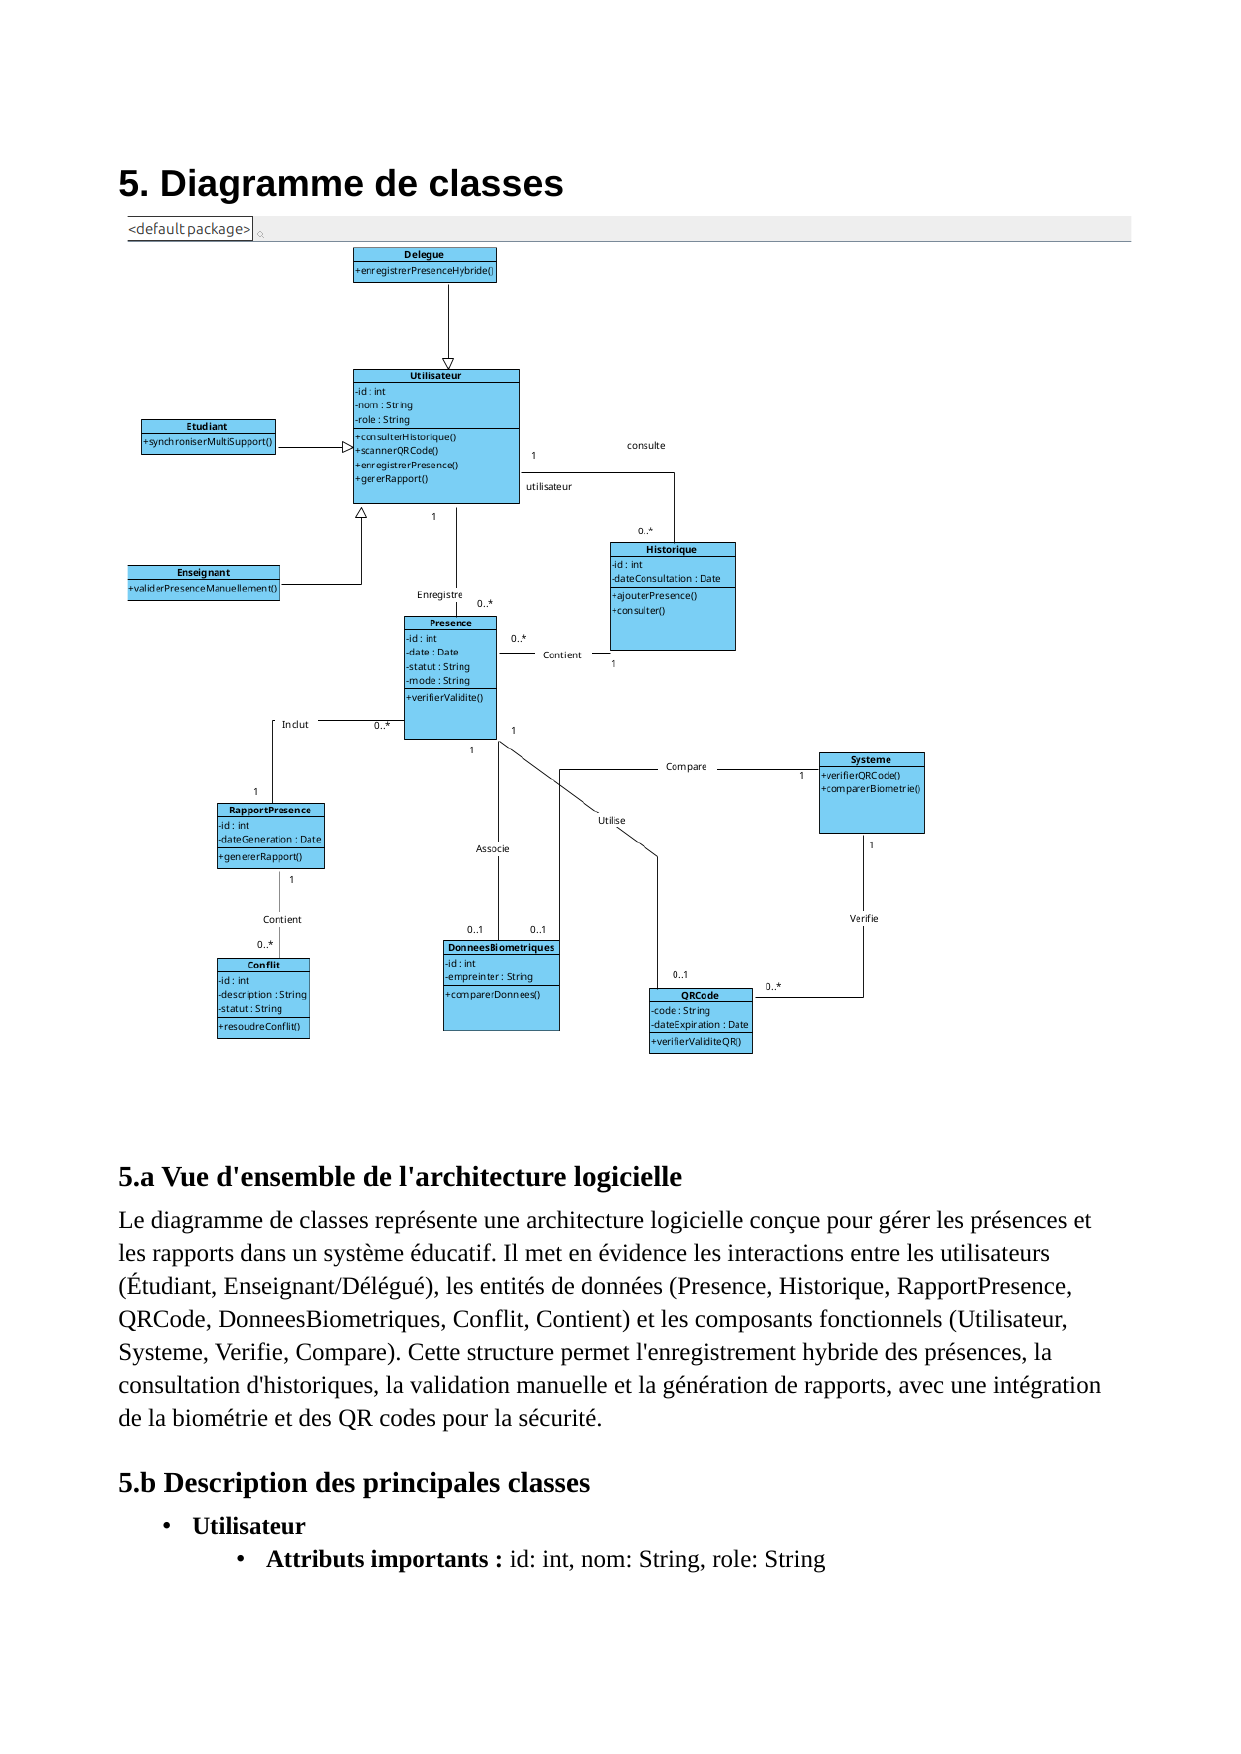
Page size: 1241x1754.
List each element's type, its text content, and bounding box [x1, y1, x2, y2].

picture [127, 216, 1132, 1093]
subtitle 5. Diagramme de classes [118, 118, 1122, 204]
text Le diagramme de classes représente une architecture logicielle conçue pour gérer les présences et les rapports dans un système éducatif. Il met en évidence les interactions entre les utilisateurs (Étudiant, Enseignant/Délégué), les entités de données (Presence, Historique, RapportPresence, QRCode, DonneesBiometriques, Conflit, Contient) et les composants fonctionnels (Utilisateur, Systeme, Verifie, Compare). Cette structure permet l'enregistrement hybride des présences, la consultation d'historiques, la validation manuelle et la génération de rapports, avec une intégration de la biométrie et des QR codes pour la sécurité. [118, 1205, 1122, 1432]
list Utilisateur [162, 1511, 1122, 1540]
subtitle 5.b Description des principales classes [118, 1465, 1122, 1498]
list Attributs importants : id: int, nom: String, role: String [236, 1544, 1122, 1573]
subtitle 5.a Vue d'ensemble de l'architecture logicielle [118, 1159, 1122, 1192]
